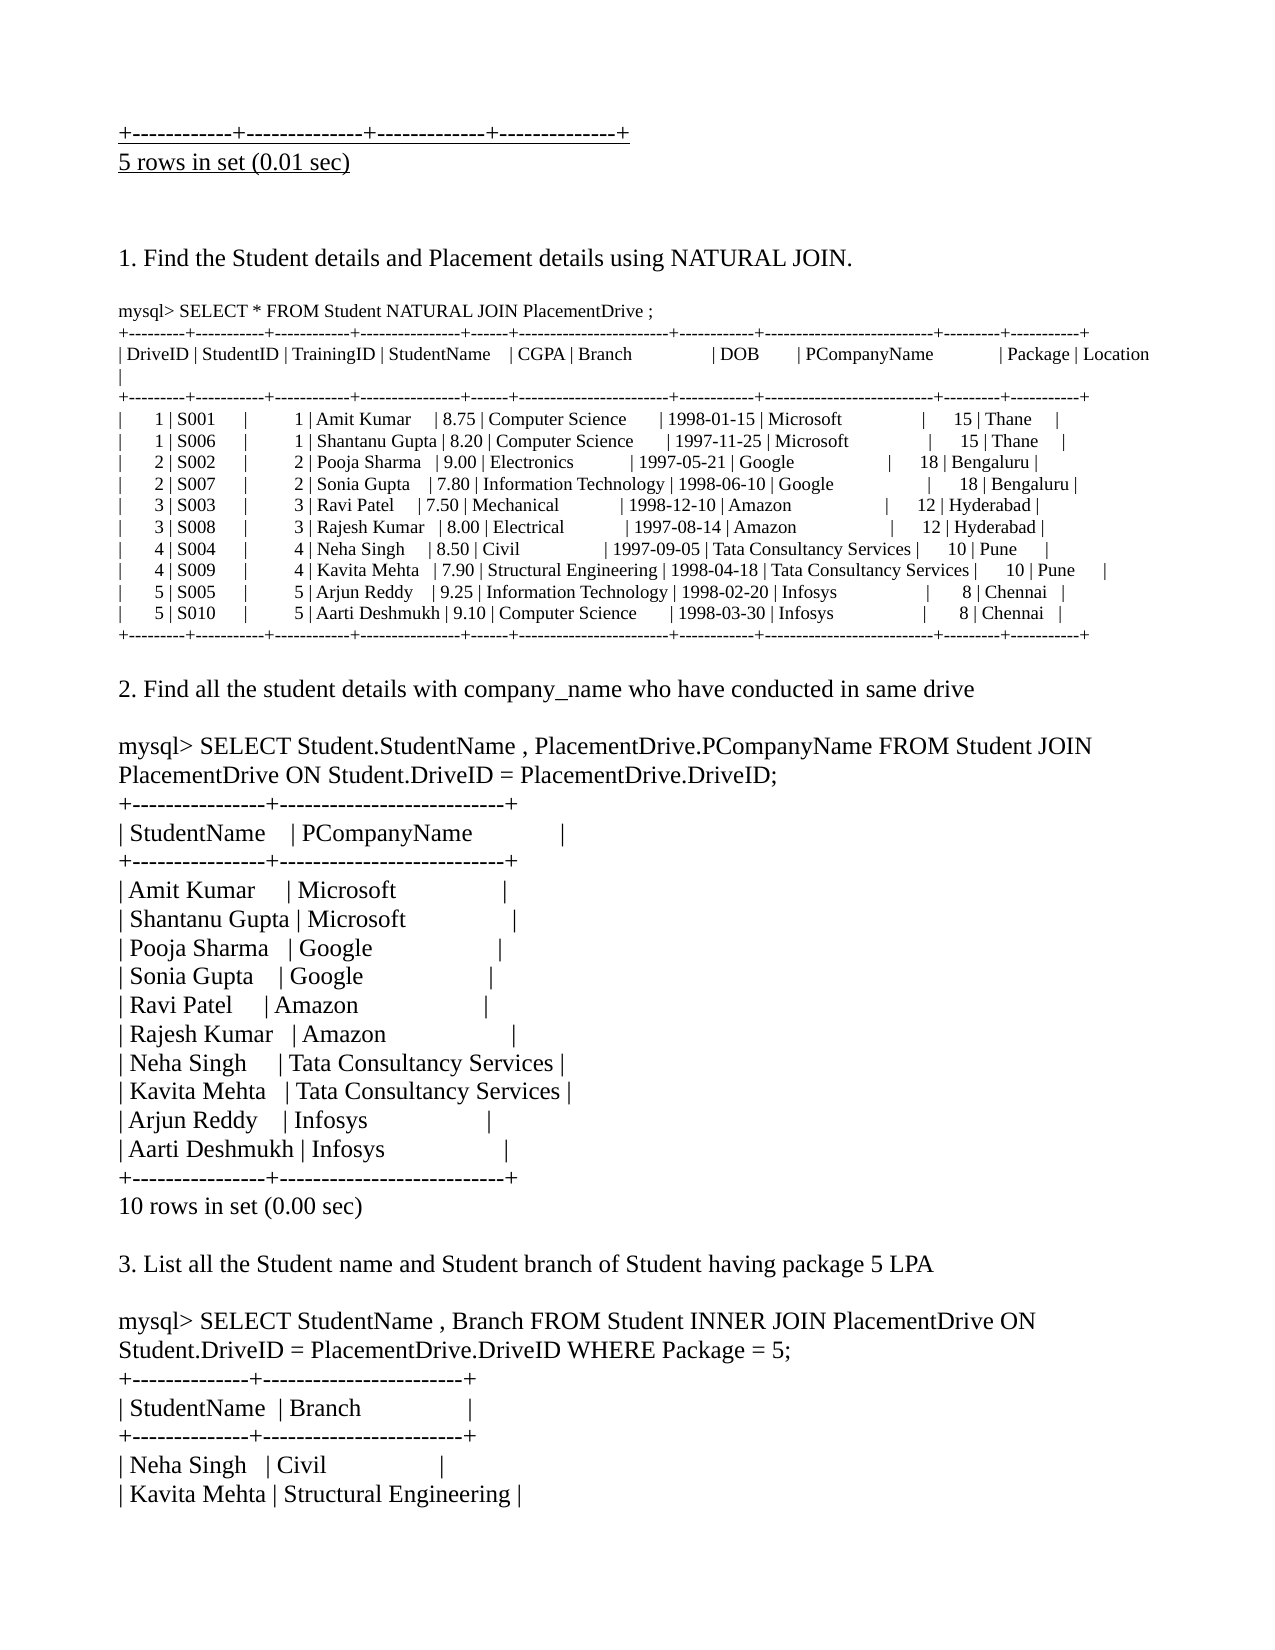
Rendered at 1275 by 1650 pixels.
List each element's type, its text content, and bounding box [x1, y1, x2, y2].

text | 1 | S001 | 1 | Amit Kumar | 8.75 | Computer Science | 1998-01-15 | Microsoft | 15 | Thane | [118, 408, 1157, 429]
text | 5 | S005 | 5 | Arjun Reddy | 9.25 | Information Technology | 1998-02-20 | Infosys | 8 | Chennai | [118, 581, 1157, 602]
text +----------------+---------------------------+ [118, 1163, 1157, 1191]
text +---------+-----------+------------+----------------+------+------------------------+------------+---------------------------+---------+-----------+ [118, 322, 1157, 343]
text | Shantanu Gupta | Microsoft | [118, 904, 1157, 933]
text +----------------+---------------------------+ [118, 789, 1157, 818]
text | StudentName | PCompanyName | [118, 818, 1157, 846]
text | Kavita Mehta | Structural Engineering | [118, 1479, 1157, 1508]
text 10 rows in set (0.00 sec) [118, 1191, 1157, 1220]
text | Rajesh Kumar | Amazon | [118, 1019, 1157, 1048]
text | Ravi Patel | Amazon | [118, 990, 1157, 1019]
text +---------+-----------+------------+----------------+------+------------------------+------------+---------------------------+---------+-----------+ [118, 624, 1157, 645]
text | Arjun Reddy | Infosys | [118, 1105, 1157, 1134]
text | 1 | S006 | 1 | Shantanu Gupta | 8.20 | Computer Science | 1997-11-25 | Microsoft | 15 | Thane | [118, 429, 1157, 451]
text | Pooja Sharma | Google | [118, 933, 1157, 961]
text +----------------+---------------------------+ [118, 846, 1157, 875]
text | 5 | S010 | 5 | Aarti Deshmukh | 9.10 | Computer Science | 1998-03-30 | Infosys | 8 | Chennai | [118, 602, 1157, 624]
text | Sonia Gupta | Google | [118, 961, 1157, 990]
text | 4 | S009 | 4 | Kavita Mehta | 7.90 | Structural Engineering | 1998-04-18 | Tata Consultancy Services | 10 | Pune | [118, 559, 1157, 581]
text | 3 | S003 | 3 | Ravi Patel | 7.50 | Mechanical | 1998-12-10 | Amazon | 12 | Hyderabad | [118, 494, 1157, 516]
text | StudentName | Branch | [118, 1393, 1157, 1421]
text | Kavita Mehta | Tata Consultancy Services | [118, 1076, 1157, 1105]
text +------------+--------------+-------------+--------------+ [118, 118, 1157, 147]
text 5 rows in set (0.01 sec) [118, 147, 1157, 176]
text 3. List all the Student name and Student branch of Student having package 5 LPA [118, 1249, 1157, 1278]
text | DriveID | StudentID | TrainingID | StudentName | CGPA | Branch | DOB | PCompanyName | Package | Location | [118, 343, 1157, 386]
text | 2 | S002 | 2 | Pooja Sharma | 9.00 | Electronics | 1997-05-21 | Google | 18 | Bengaluru | [118, 451, 1157, 473]
text | 2 | S007 | 2 | Sonia Gupta | 7.80 | Information Technology | 1998-06-10 | Google | 18 | Bengaluru | [118, 473, 1157, 494]
text mysql> SELECT Student.StudentName , PlacementDrive.PCompanyName FROM Student JOIN PlacementDrive ON Student.DriveID = PlacementDrive.DriveID; [118, 731, 1157, 789]
text | Amit Kumar | Microsoft | [118, 875, 1157, 904]
text mysql> SELECT StudentName , Branch FROM Student INNER JOIN PlacementDrive ON Student.DriveID = PlacementDrive.DriveID WHERE Package = 5; [118, 1306, 1157, 1364]
text 2. Find all the student details with company_name who have conducted in same drive [118, 674, 1157, 703]
text | 3 | S008 | 3 | Rajesh Kumar | 8.00 | Electrical | 1997-08-14 | Amazon | 12 | Hyderabad | [118, 516, 1157, 537]
text | Neha Singh | Tata Consultancy Services | [118, 1048, 1157, 1076]
text | Aarti Deshmukh | Infosys | [118, 1134, 1157, 1163]
text +--------------+------------------------+ [118, 1364, 1157, 1393]
text 1. Find the Student details and Placement details using NATURAL JOIN. [118, 243, 1157, 271]
text +---------+-----------+------------+----------------+------+------------------------+------------+---------------------------+---------+-----------+ [118, 386, 1157, 408]
text | Neha Singh | Civil | [118, 1450, 1157, 1479]
text | 4 | S004 | 4 | Neha Singh | 8.50 | Civil | 1997-09-05 | Tata Consultancy Services | 10 | Pune | [118, 537, 1157, 559]
text +--------------+------------------------+ [118, 1421, 1157, 1450]
text mysql> SELECT * FROM Student NATURAL JOIN PlacementDrive ; [118, 300, 1157, 322]
